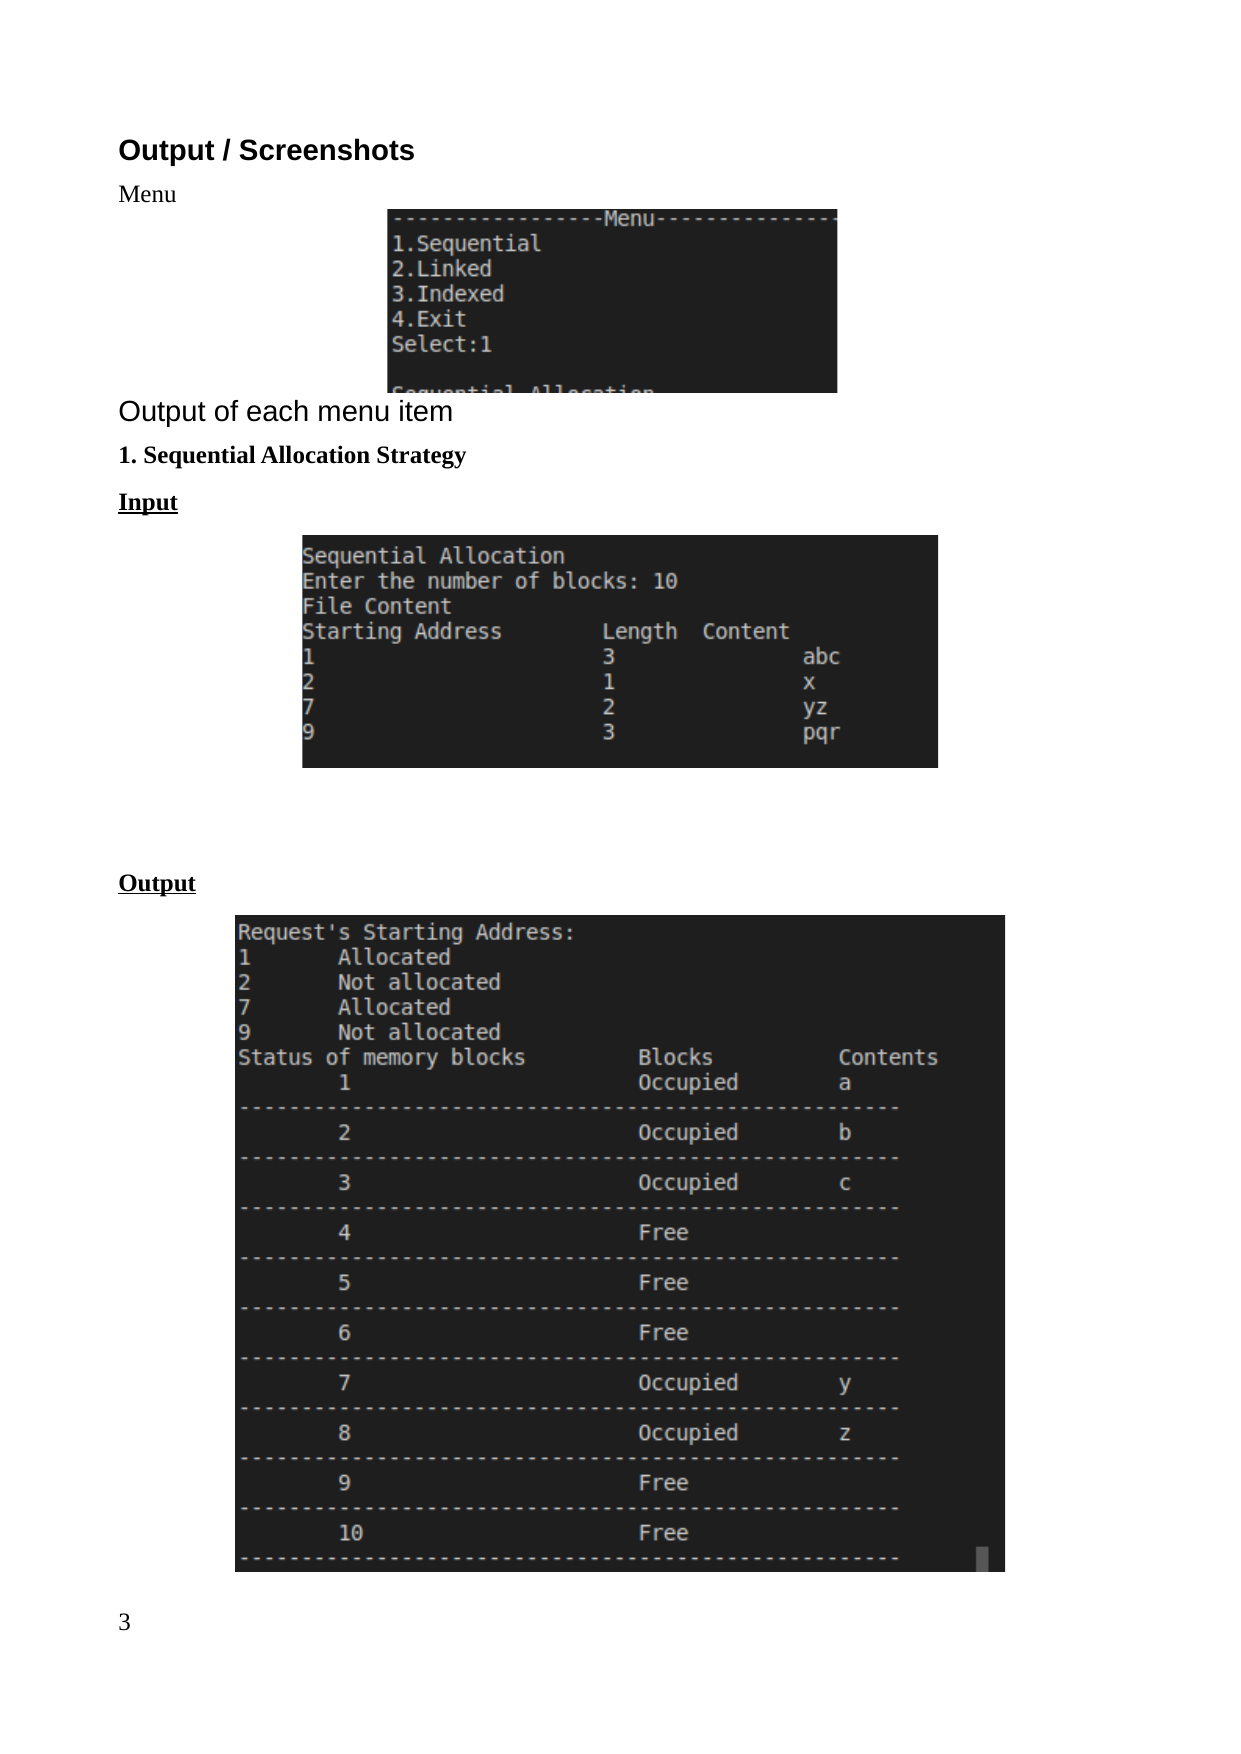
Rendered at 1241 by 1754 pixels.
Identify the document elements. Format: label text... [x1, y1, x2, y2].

picture [387, 209, 838, 393]
subtitle Output / Screenshots [118, 133, 1122, 166]
text 1. Sequential Allocation Strategy [118, 440, 1122, 468]
text Output [118, 868, 1122, 897]
picture [235, 915, 1006, 1572]
picture [302, 535, 939, 768]
text Menu [118, 179, 1122, 208]
text Input [118, 487, 1122, 516]
subtitle Output of each menu item [118, 394, 1122, 427]
